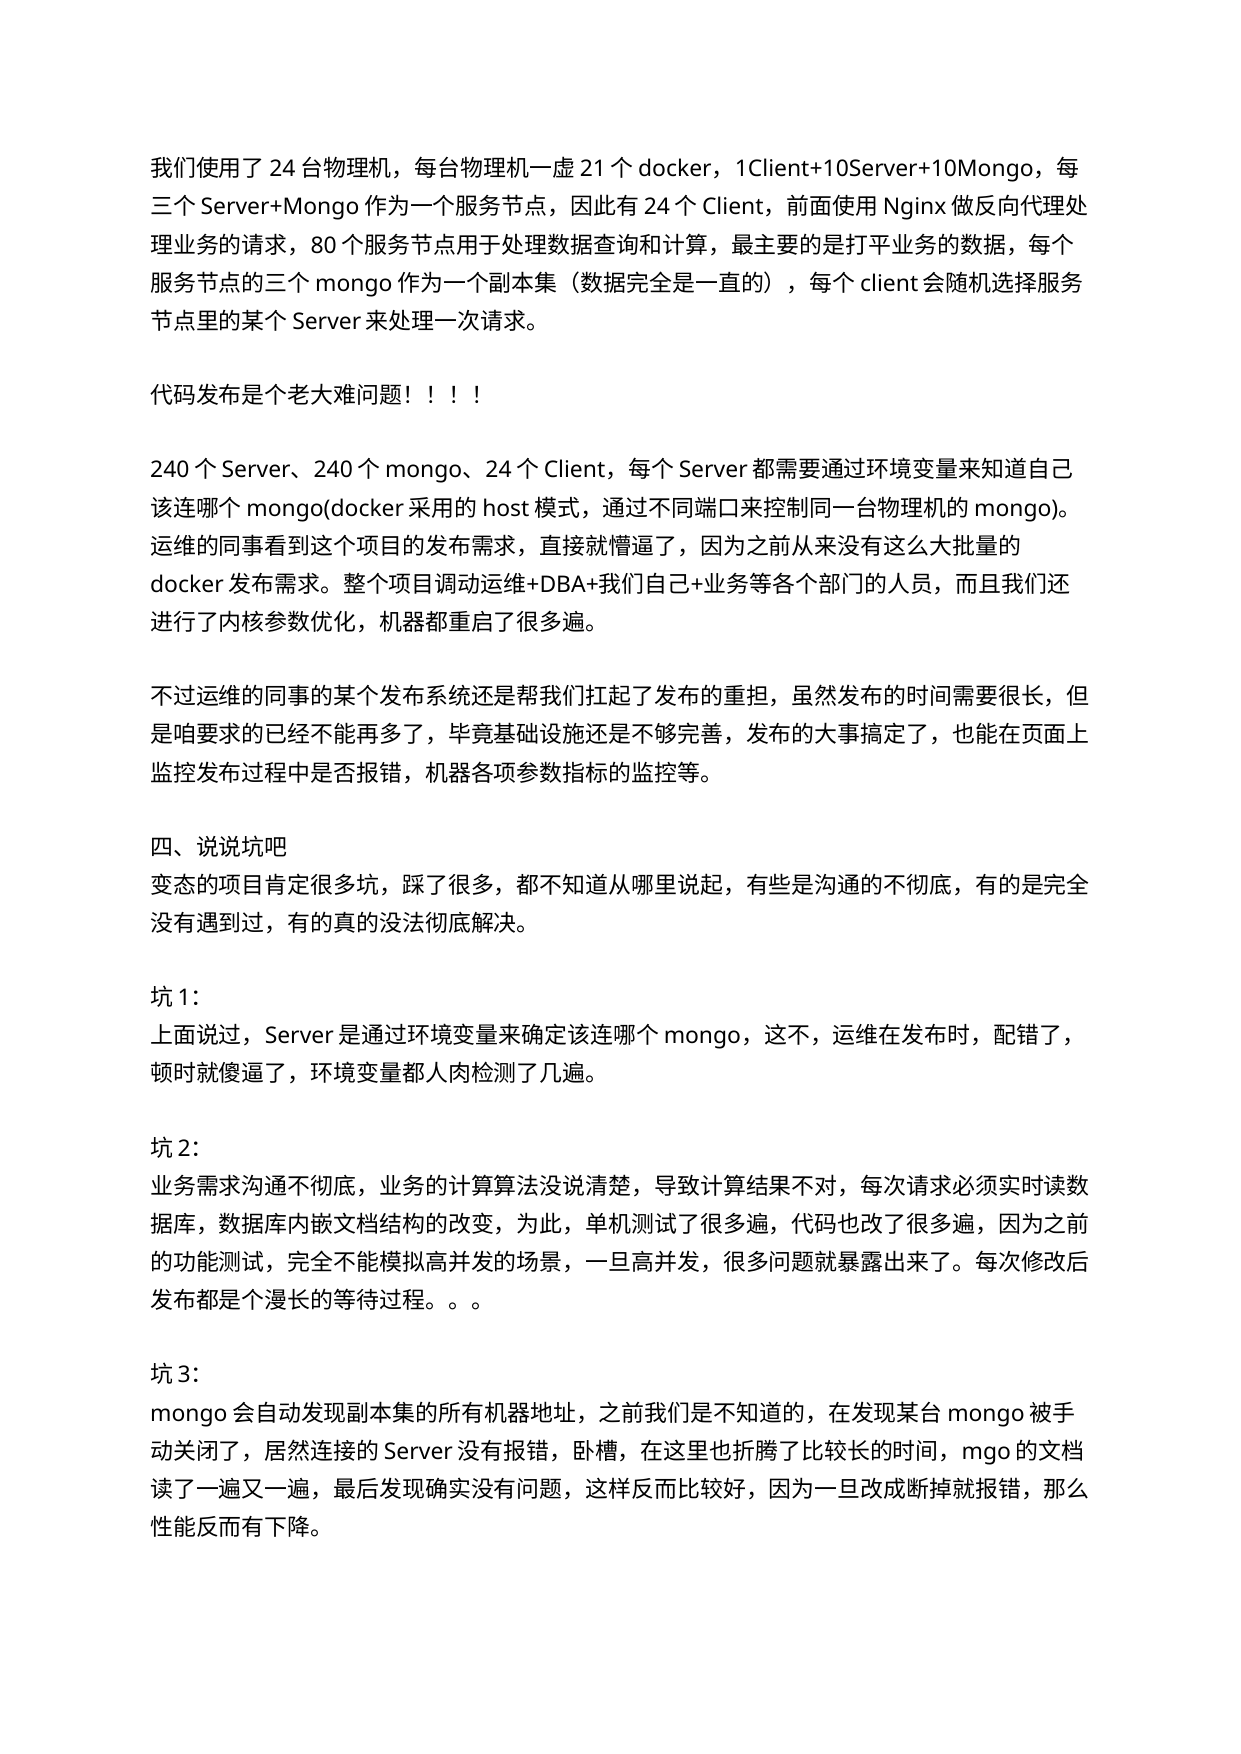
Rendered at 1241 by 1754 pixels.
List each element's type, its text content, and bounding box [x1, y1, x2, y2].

text 不过运维的同事的某个发布系统还是帮我们扛起了发布的重担，虽然发布的时间需要很长，但是咱要求的已经不能再多了，毕竟基础设施还是不够完善，发布的大事搞定了，也能在页面上监控发布过程中是否报错，机器各项参数指标的监控等。 [150, 678, 1090, 788]
text 坑1： [150, 979, 1090, 1012]
text 我们使用了24台物理机，每台物理机一虚21个docker，1Client+10Server+10Mongo，每三个Server+Mongo作为一个服务节点，因此有24个Client，前面使用Nginx做反向代理处理业务的请求，80个服务节点用于处理数据查询和计算，最主要的是打平业务的数据，每个服务节点的三个mongo作为一个副本集（数据完全是一直的），每个client会随机选择服务节点里的某个Server来处理一次请求。 [150, 150, 1090, 336]
text 代码发布是个老大难问题！！！！ [150, 377, 1090, 410]
text 坑3： [150, 1356, 1090, 1389]
text 变态的项目肯定很多坑，踩了很多，都不知道从哪里说起，有些是沟通的不彻底，有的是完全没有遇到过，有的真的没法彻底解决。 [150, 867, 1090, 938]
text 上面说过，Server是通过环境变量来确定该连哪个mongo，这不，运维在发布时，配错了，顿时就傻逼了，环境变量都人肉检测了几遍。 [150, 1017, 1090, 1088]
text 坑2： [150, 1129, 1090, 1163]
text 四、说说坑吧 [150, 828, 1090, 862]
text 240个Server、240个mongo、24个Client，每个Server都需要通过环境变量来知道自己该连哪个mongo(docker采用的host模式，通过不同端口来控制同一台物理机的mongo)。运维的同事看到这个项目的发布需求，直接就懵逼了，因为之前从来没有这么大批量的docker发布需求。整个项目调动运维+DBA+我们自己+业务等各个部门的人员，而且我们还进行了内核参数优化，机器都重启了很多遍。 [150, 451, 1090, 637]
text 业务需求沟通不彻底，业务的计算算法没说清楚，导致计算结果不对，每次请求必须实时读数据库，数据库内嵌文档结构的改变，为此，单机测试了很多遍，代码也改了很多遍，因为之前的功能测试，完全不能模拟高并发的场景，一旦高并发，很多问题就暴露出来了。每次修改后发布都是个漫长的等待过程。。。 [150, 1168, 1090, 1315]
text mongo会自动发现副本集的所有机器地址，之前我们是不知道的，在发现某台mongo被手动关闭了，居然连接的Server没有报错，卧槽，在这里也折腾了比较长的时间，mgo的文档读了一遍又一遍，最后发现确实没有问题，这样反而比较好，因为一旦改成断掉就报错，那么性能反而有下降。 [150, 1394, 1090, 1542]
